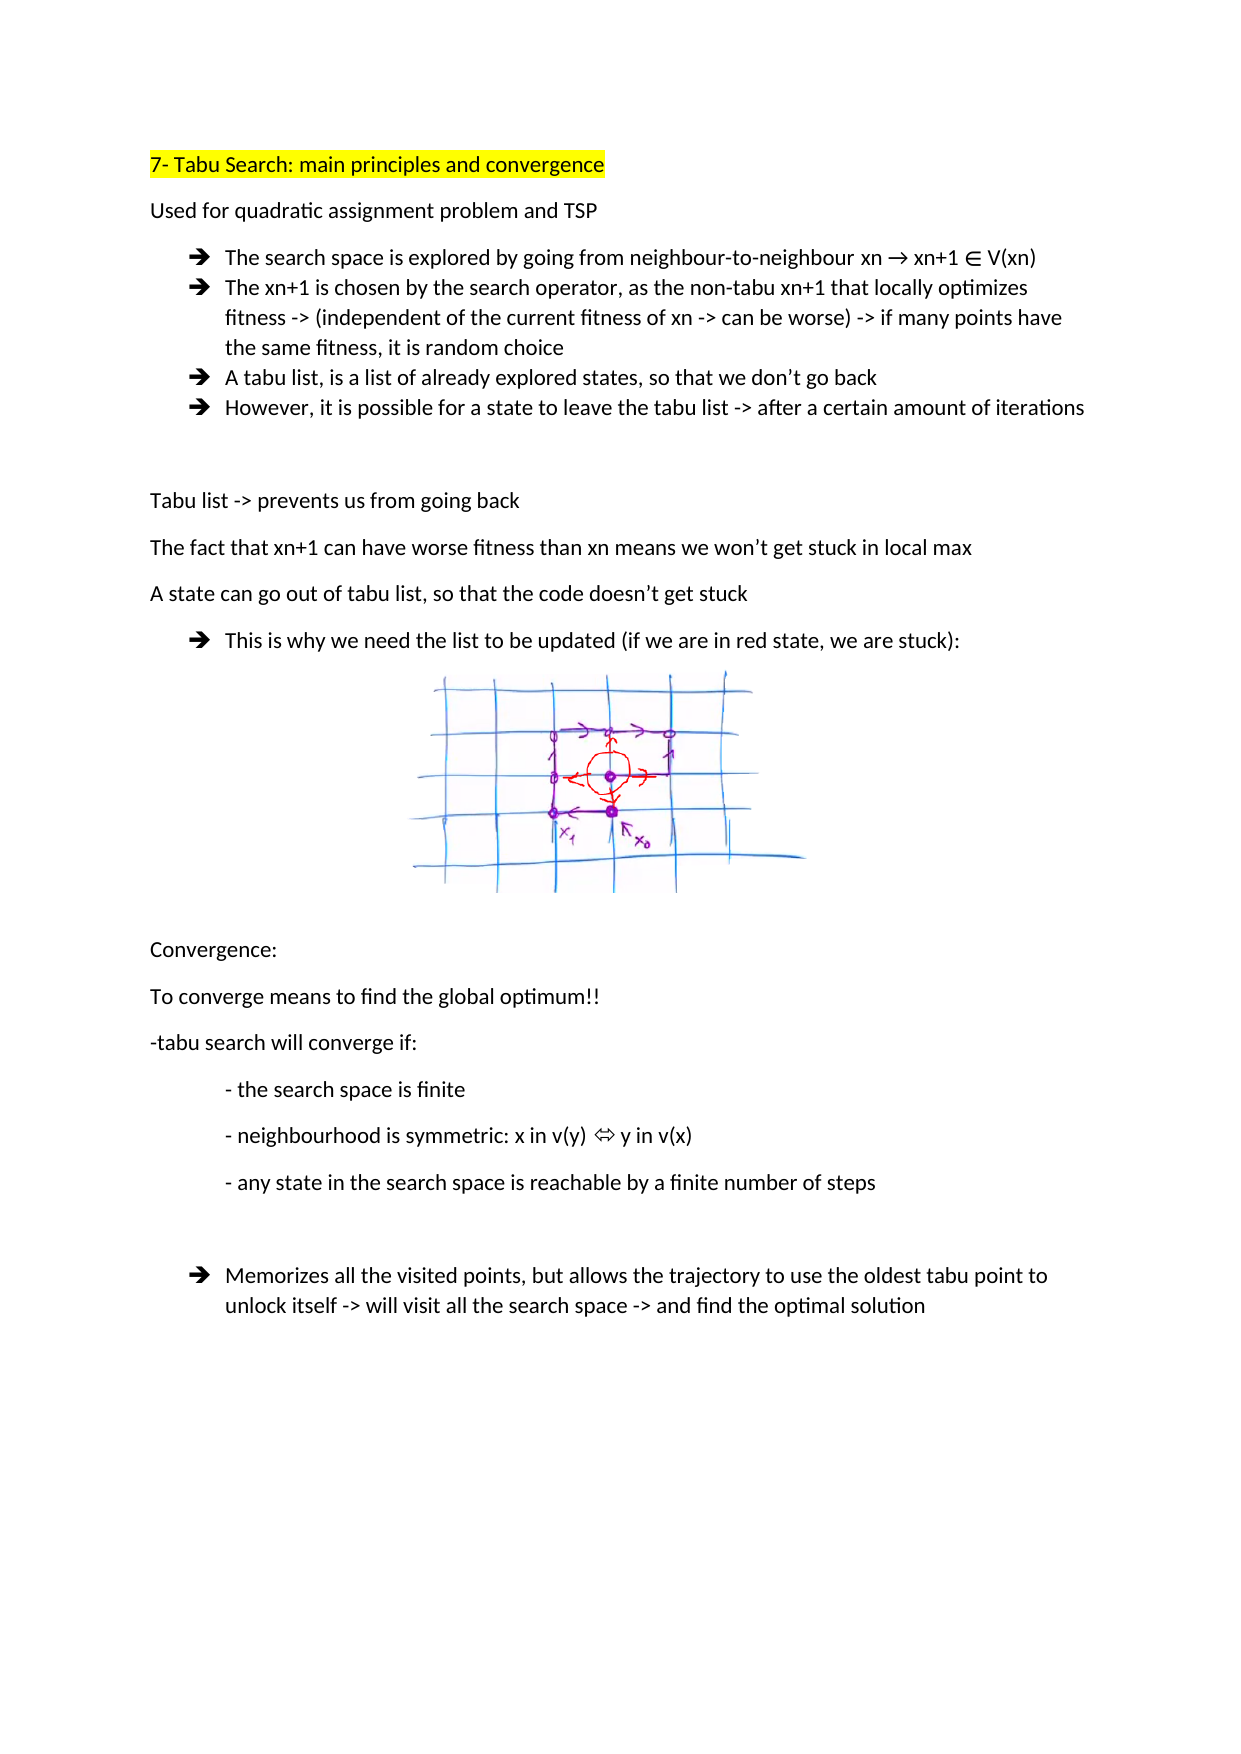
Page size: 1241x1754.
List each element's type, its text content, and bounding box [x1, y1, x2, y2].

list However, it is possible for a state to leave the tabu list -> after a certain amount of iterations [187, 393, 1090, 421]
list The search space is explored by going from neighbour-to-neighbour xn → xn+1 ∈ V(xn) [187, 243, 1090, 272]
text Used for quadratic assignment problem and TSP [150, 197, 1090, 224]
text 7- Tabu Search: main principles and convergence [150, 150, 1090, 178]
text - any state in the search space is reachable by a finite number of steps [150, 1168, 1090, 1196]
text - neighbourhood is symmetric: x in v(y)  y in v(x) [150, 1121, 1090, 1149]
text -tabu search will converge if: [150, 1028, 1090, 1056]
text - the search space is finite [150, 1075, 1090, 1103]
list Memorizes all the visited points, but allows the trajectory to use the oldest tabu point to unlock itself -> will visit all the search space -> and find the optimal solution [187, 1261, 1090, 1319]
list This is why we need the list to be updated (if we are in red state, we are stuck): [187, 626, 1090, 654]
list The xn+1 is chosen by the search operator, as the non-tabu xn+1 that locally optimizes fitness -> (independent of the current fitness of xn -> can be worse) -> if many points have the same fitness, it is random choice [187, 273, 1090, 361]
text The fact that xn+1 can have worse fitness than xn means we won’t get stuck in local max [150, 533, 1090, 561]
text Convergence: [150, 935, 1090, 963]
text Tabu list -> prevents us from going back [150, 486, 1090, 514]
text To converge means to find the global optimum!! [150, 982, 1090, 1010]
list A tabu list, is a list of already explored states, so that we don’t go back [187, 363, 1090, 391]
text A state can go out of tabu list, so that the code doesn’t get stuck [150, 579, 1090, 607]
